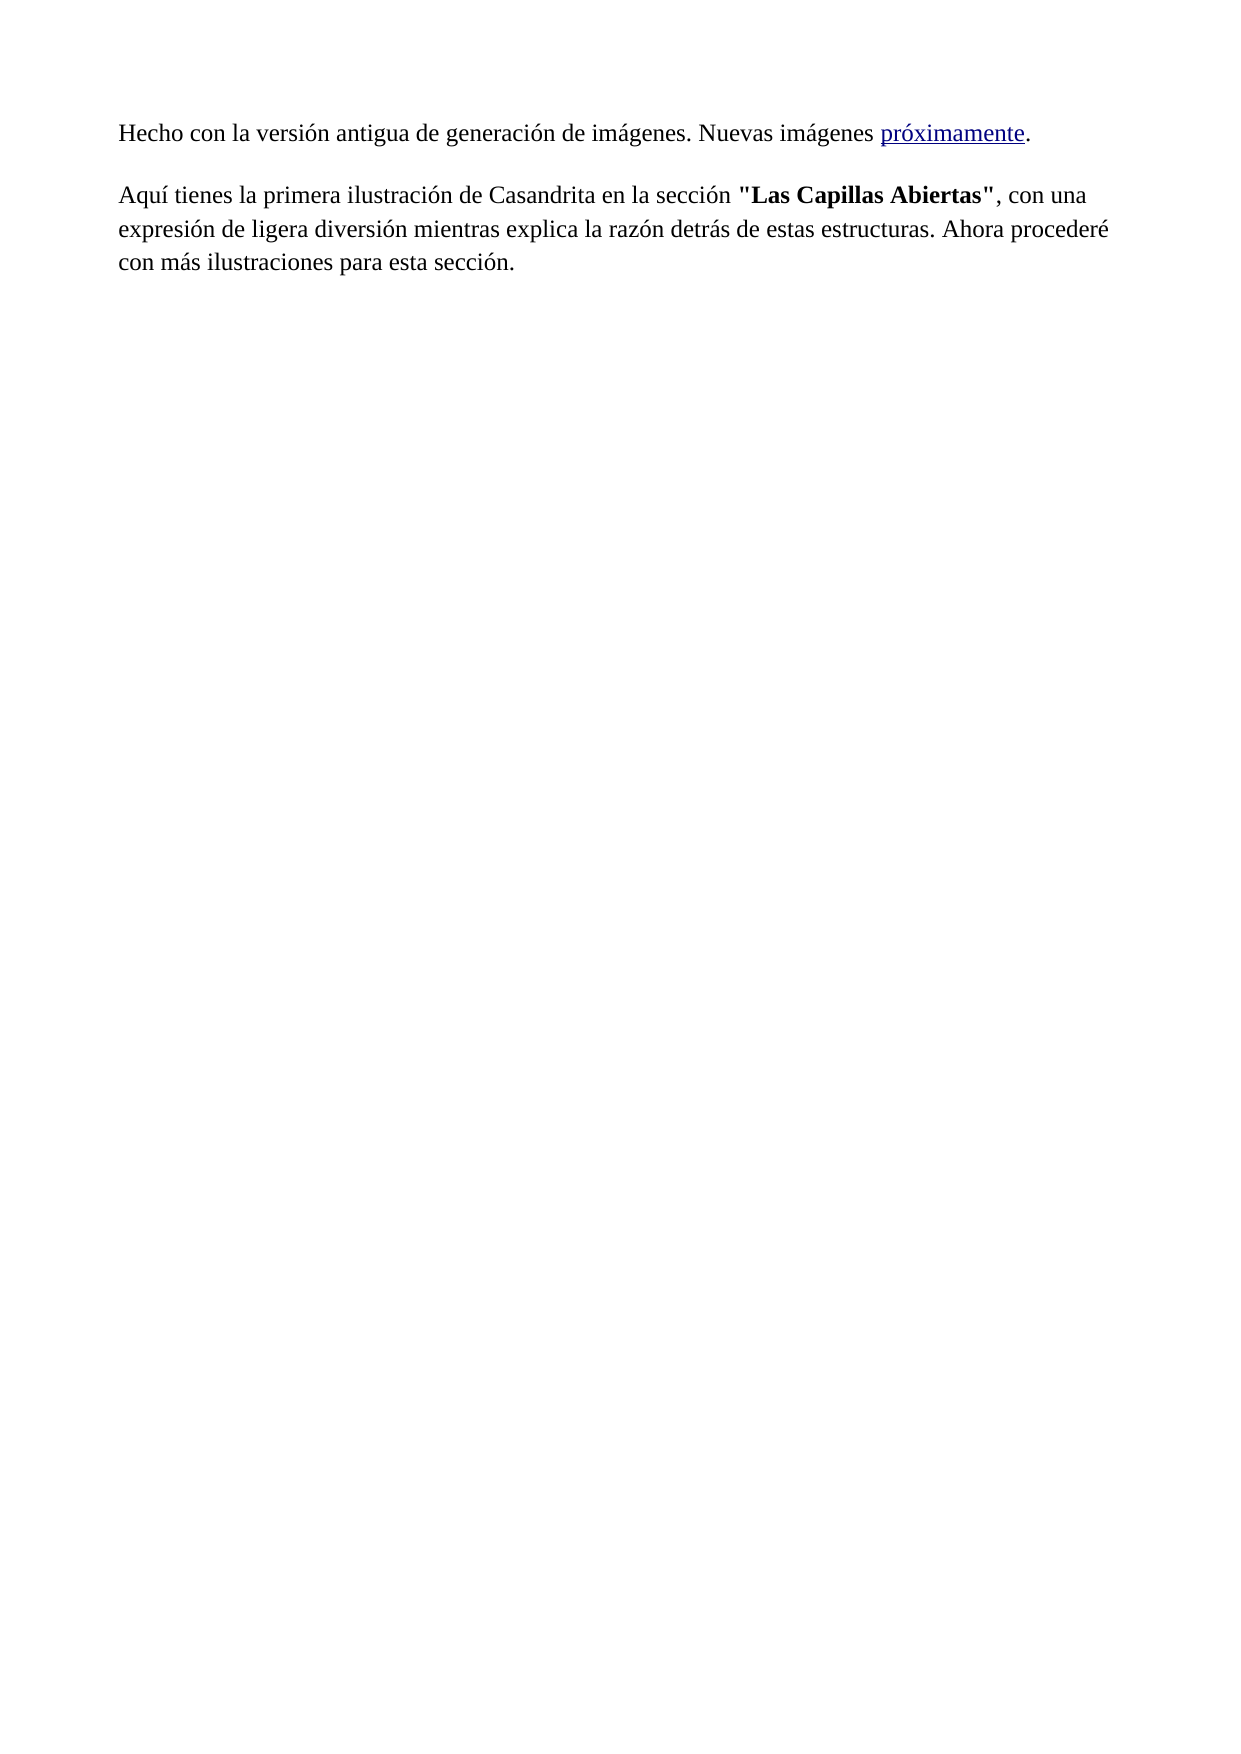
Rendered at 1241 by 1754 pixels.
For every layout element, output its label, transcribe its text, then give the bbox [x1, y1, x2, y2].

text Aquí tienes la primera ilustración de Casandrita en la sección "Las Capillas Abiertas", con una expresión de ligera diversión mientras explica la razón detrás de estas estructuras. Ahora procederé con más ilustraciones para esta sección. [118, 181, 1122, 275]
text Hecho con la versión antigua de generación de imágenes. Nuevas imágenes próximamente. [118, 118, 1122, 147]
